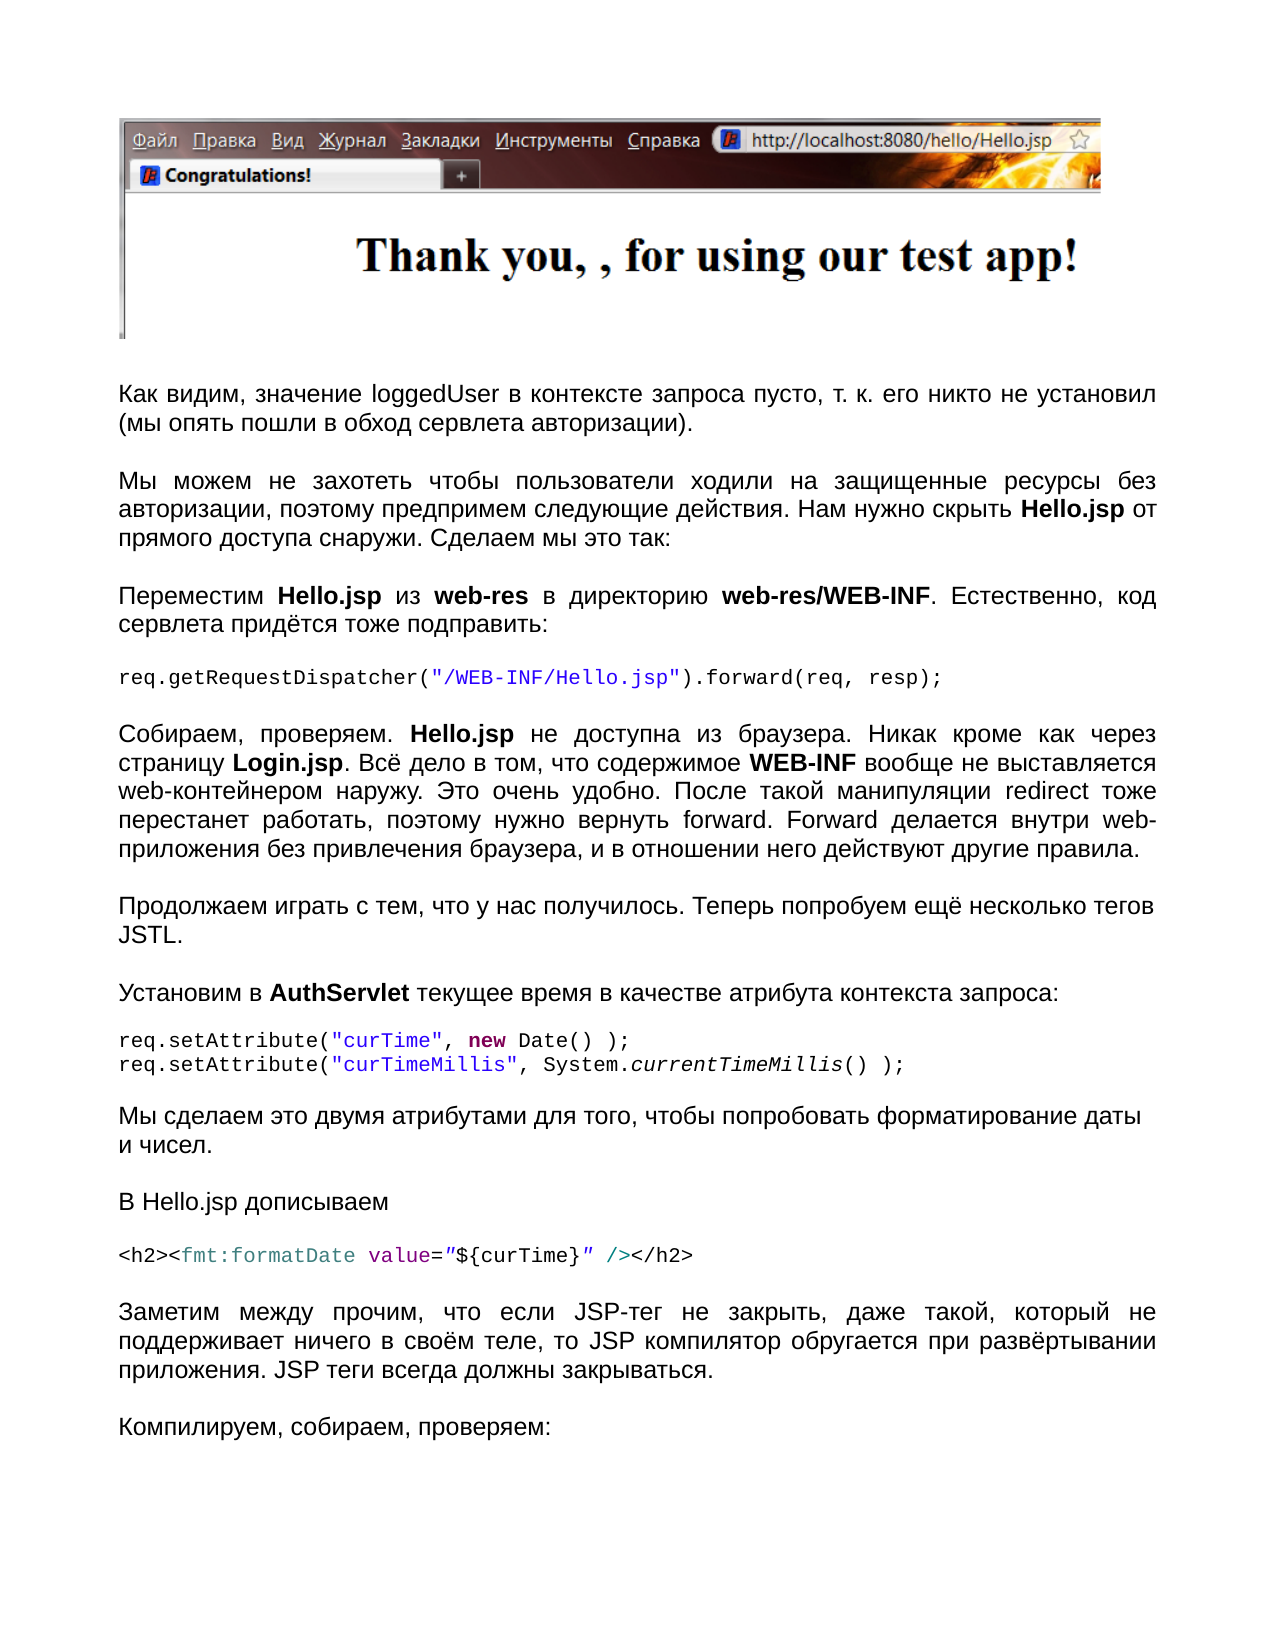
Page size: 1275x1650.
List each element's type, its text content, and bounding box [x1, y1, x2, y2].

text Переместим Hello.jsp из web-res в директорию web-res/WEB-INF. Естественно, код сервлета придётся тоже подправить: [118, 581, 1157, 638]
text <h2><fmt:formatDate value="${curTime}" /></h2> [118, 1245, 1157, 1268]
text Как видим, значение loggedUser в контексте запроса пусто, т. к. его никто не установил (мы опять пошли в обход сервлета авторизации). [118, 379, 1157, 437]
text Мы можем не захотеть чтобы пользователи ходили на защищенные ресурсы без авторизации, поэтому предпримем следующие действия. Нам нужно скрыть Hello.jsp от прямого доступа снаружи. Сделаем мы это так: [118, 466, 1157, 552]
text Мы сделаем это двумя атрибутами для того, чтобы попробовать форматирование даты и чисел. [118, 1101, 1157, 1158]
text Компилируем, собираем, проверяем: [118, 1412, 1157, 1441]
text Собираем, проверяем. Hello.jsp не доступна из браузера. Никак кроме как через страницу Login.jsp. Всё дело в том, что содержимое WEB-INF вообще не выставляется web-контейнером наружу. Это очень удобно. После такой манипуляции redirect тоже перестанет работать, поэтому нужно вернуть forward. Forward делается внутри web-приложения без привлечения браузера, и в отношении него действуют другие правила. [118, 719, 1157, 863]
picture [119, 118, 1101, 339]
text В Hello.jsp дописываем [118, 1187, 1157, 1216]
text req.setAttribute("curTime", new Date() ); [118, 1030, 1157, 1054]
text Заметим между прочим, что если JSP-тег не закрыть, даже такой, который не поддерживает ничего в своём теле, то JSP компилятор обругается при развёртывании приложения. JSP теги всегда должны закрываться. [118, 1297, 1157, 1383]
text Установим в AuthServlet текущее время в качестве атрибута контекста запроса: [118, 978, 1157, 1006]
text req.setAttribute("curTimeMillis", System.currentTimeMillis() ); [118, 1054, 1157, 1077]
text Продолжаем играть с тем, что у нас получилось. Теперь попробуем ещё несколько тегов JSTL. [118, 891, 1157, 949]
text req.getRequestDispatcher("/WEB-INF/Hello.jsp").forward(req, resp); [118, 667, 1157, 691]
